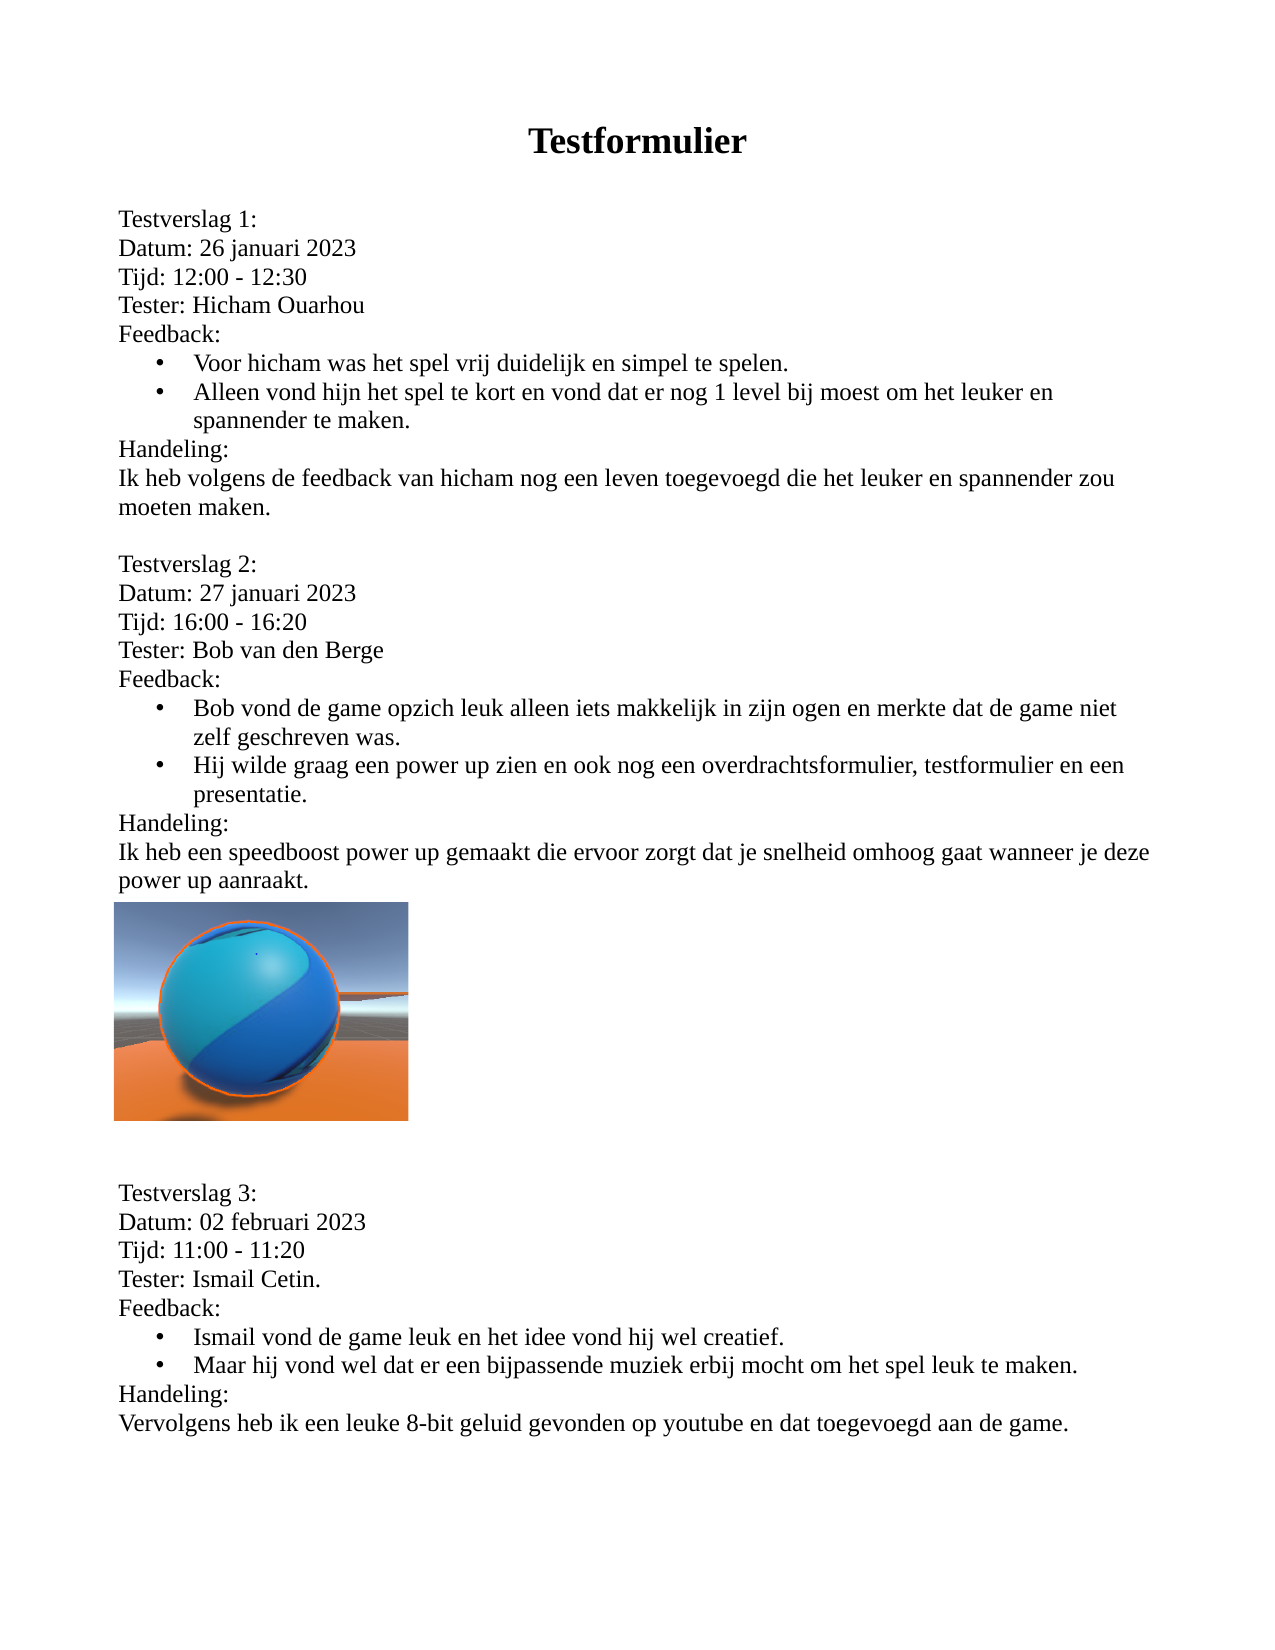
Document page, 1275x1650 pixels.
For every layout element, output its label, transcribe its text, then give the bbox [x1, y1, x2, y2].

text Testverslag 2: [118, 549, 1157, 578]
list Bob vond de game opzich leuk alleen iets makkelijk in zijn ogen en merkte dat de game niet zelf geschreven was. [156, 693, 1157, 751]
text Tijd: 16:00 - 16:20 [118, 607, 1157, 636]
text Testverslag 1: [118, 204, 1157, 233]
text Vervolgens heb ik een leuke 8-bit geluid gevonden op youtube en dat toegevoegd aan de game. [118, 1408, 1157, 1437]
text Tester: Hicham Ouarhou [118, 291, 1157, 319]
text Testverslag 3: [118, 1178, 1157, 1207]
text Datum: 02 februari 2023 [118, 1207, 1157, 1235]
text Handeling: [118, 1379, 1157, 1408]
list Alleen vond hijn het spel te kort en vond dat er nog 1 level bij moest om het leuker en spannender te maken. [156, 377, 1157, 434]
text Feedback: [118, 1293, 1157, 1322]
text Datum: 26 januari 2023 [118, 233, 1157, 262]
text Tester: Bob van den Berge [118, 636, 1157, 664]
picture [113, 902, 409, 1121]
list Ismail vond de game leuk en het idee vond hij wel creatief. [156, 1322, 1157, 1350]
text Testformulier [118, 118, 1157, 161]
list Hij wilde graag een power up zien en ook nog een overdrachtsformulier, testformulier en een presentatie. [156, 751, 1157, 808]
list Maar hij vond wel dat er een bijpassende muziek erbij mocht om het spel leuk te maken. [156, 1350, 1157, 1379]
text Tester: Ismail Cetin. [118, 1264, 1157, 1293]
text Tijd: 12:00 - 12:30 [118, 262, 1157, 291]
list Voor hicham was het spel vrij duidelijk en simpel te spelen. [156, 348, 1157, 377]
text Tijd: 11:00 - 11:20 [118, 1235, 1157, 1264]
text Ik heb een speedboost power up gemaakt die ervoor zorgt dat je snelheid omhoog gaat wanneer je deze power up aanraakt. [118, 837, 1157, 894]
text Ik heb volgens de feedback van hicham nog een leven toegevoegd die het leuker en spannender zou moeten maken. [118, 463, 1157, 521]
text Feedback: [118, 664, 1157, 693]
text Handeling: [118, 434, 1157, 463]
text Feedback: [118, 319, 1157, 348]
text Datum: 27 januari 2023 [118, 578, 1157, 607]
text Handeling: [118, 808, 1157, 837]
